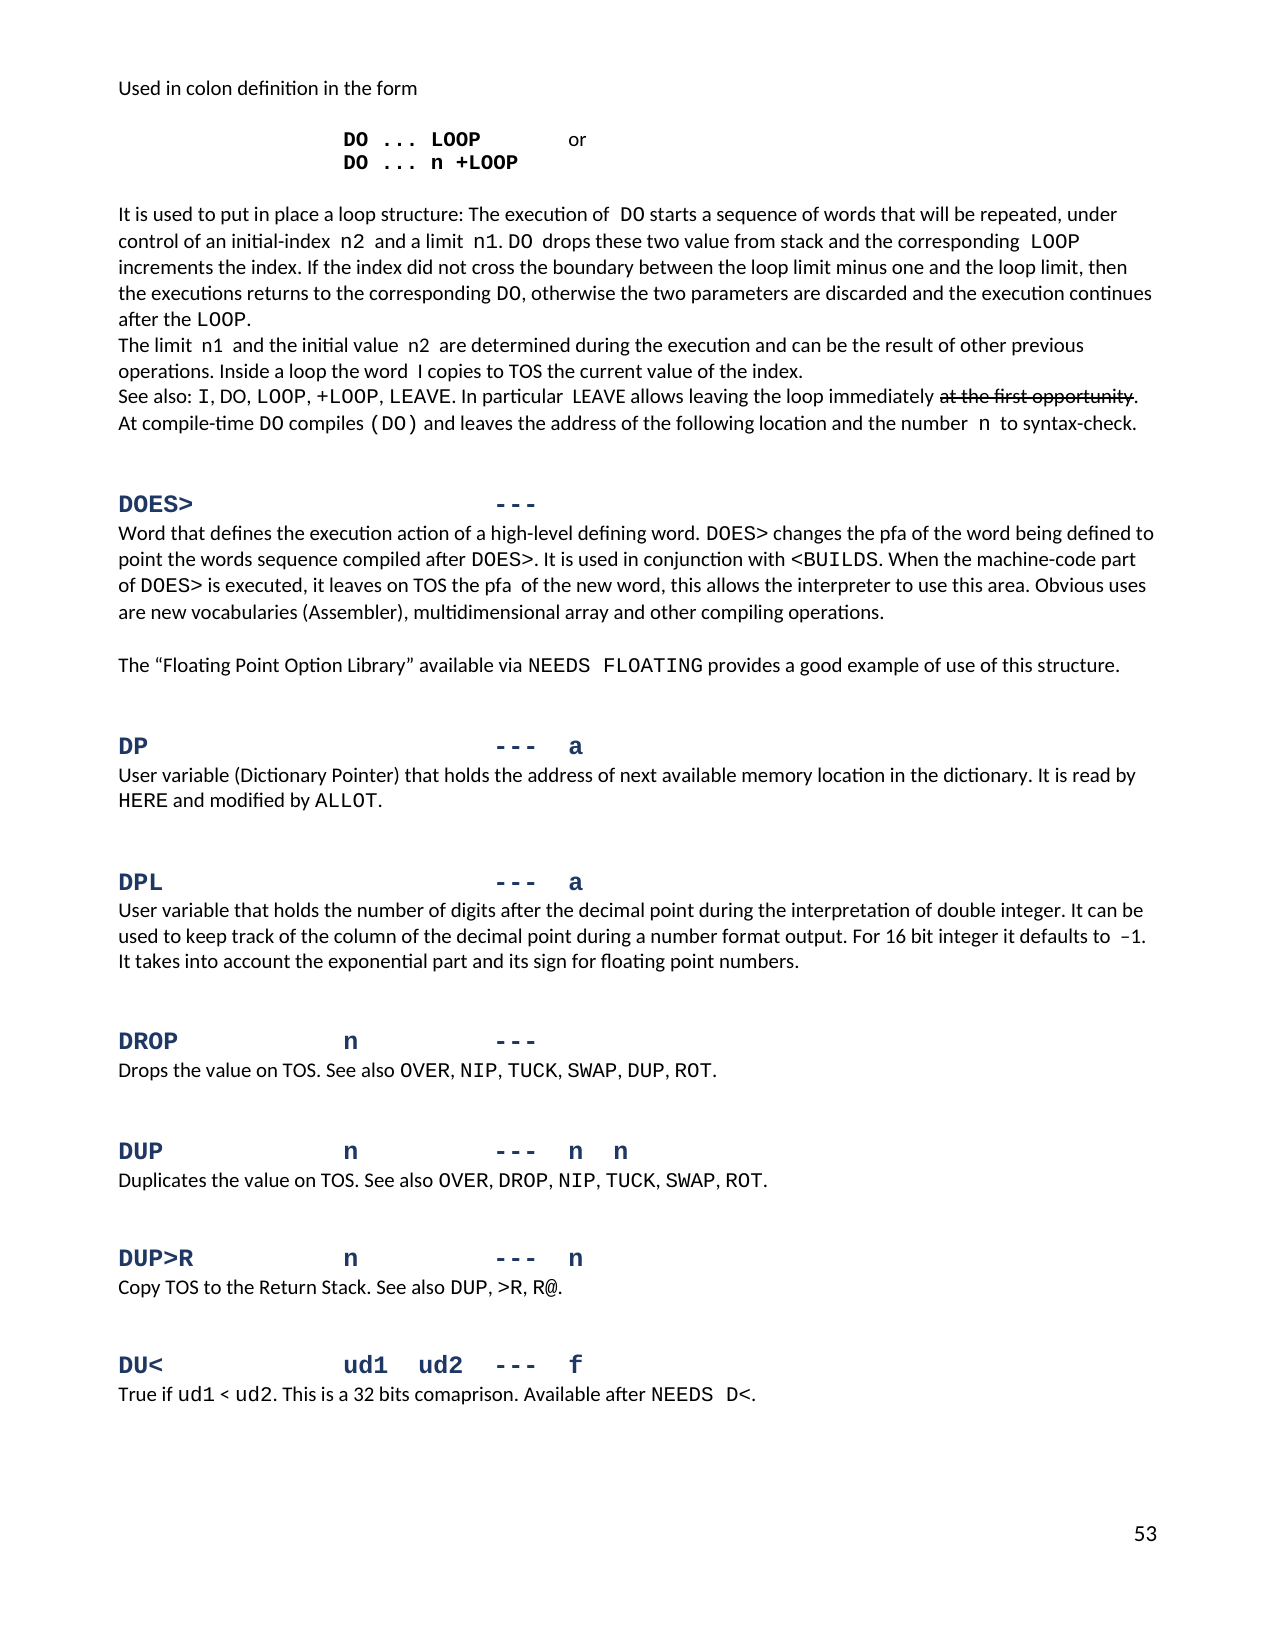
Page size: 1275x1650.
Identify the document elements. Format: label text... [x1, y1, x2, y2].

text Drops the value on TOS. See also OVER, NIP, TUCK, SWAP, DUP, ROT. [118, 1057, 1157, 1083]
text True if ud1 < ud2. This is a 32 bits comaprison. Available after NEEDS D<. [118, 1381, 1157, 1407]
subtitle DROP n --- [118, 1029, 1157, 1057]
subtitle DUP>R n --- n [118, 1246, 1157, 1274]
text At compile-time DO compiles (DO) and leaves the address of the following location and the number n to syntax-check. [118, 410, 1157, 436]
subtitle DUP n --- n n [118, 1138, 1157, 1167]
text User variable that holds the number of digits after the decimal point during the interpretation of double integer. It can be used to keep track of the column of the decimal point during a number format output. For 16 bit integer it defaults to –1. It takes into account the exponential part and its sign for floating point numbers. [118, 897, 1157, 974]
subtitle DOES> --- [118, 491, 1157, 520]
subtitle DU< ud1 ud2 --- f [118, 1353, 1157, 1381]
text Copy TOS to the Return Stack. See also DUP, >R, R@. [118, 1274, 1157, 1300]
text It is used to put in place a loop structure: The execution of DO starts a sequence of words that will be repeated, under control of an initial-index n2 and a limit n1. DO drops these two value from stack and the corresponding LOOP increments the index. If the index did not cross the boundary between the loop limit minus one and the loop limit, then the executions returns to the corresponding DO, otherwise the two parameters are discarded and the execution continues after the LOOP. [118, 201, 1157, 333]
subtitle DPL --- a [118, 869, 1157, 897]
text DO ... LOOP or [118, 126, 1157, 152]
text User variable (Dictionary Pointer) that holds the address of next available memory location in the dictionary. It is read by HERE and modified by ALLOT. [118, 762, 1157, 814]
text The “Floating Point Option Library” available via NEEDS FLOATING provides a good example of use of this structure. [118, 652, 1157, 679]
subtitle DP --- a [118, 734, 1157, 762]
text Word that defines the execution action of a high-level defining word. DOES> changes the pfa of the word being defined to point the words sequence compiled after DOES>. It is used in conjunction with <BUILDS. When the machine-code part of DOES> is executed, it leaves on TOS the pfa of the new word, this allows the interpreter to use this area. Obvious uses are new vocabularies (Assembler), multidimensional array and other compiling operations. [118, 520, 1157, 624]
text See also: I, DO, LOOP, +LOOP, LEAVE. In particular LEAVE allows leaving the loop immediately at the first opportunity. [118, 383, 1157, 410]
text DO ... n +LOOP [118, 152, 1157, 176]
text The limit n1 and the initial value n2 are determined during the execution and can be the result of other previous operations. Inside a loop the word I copies to TOS the current value of the index. [118, 333, 1157, 383]
text Used in colon definition in the form [118, 75, 1157, 100]
text Duplicates the value on TOS. See also OVER, DROP, NIP, TUCK, SWAP, ROT. [118, 1167, 1157, 1193]
